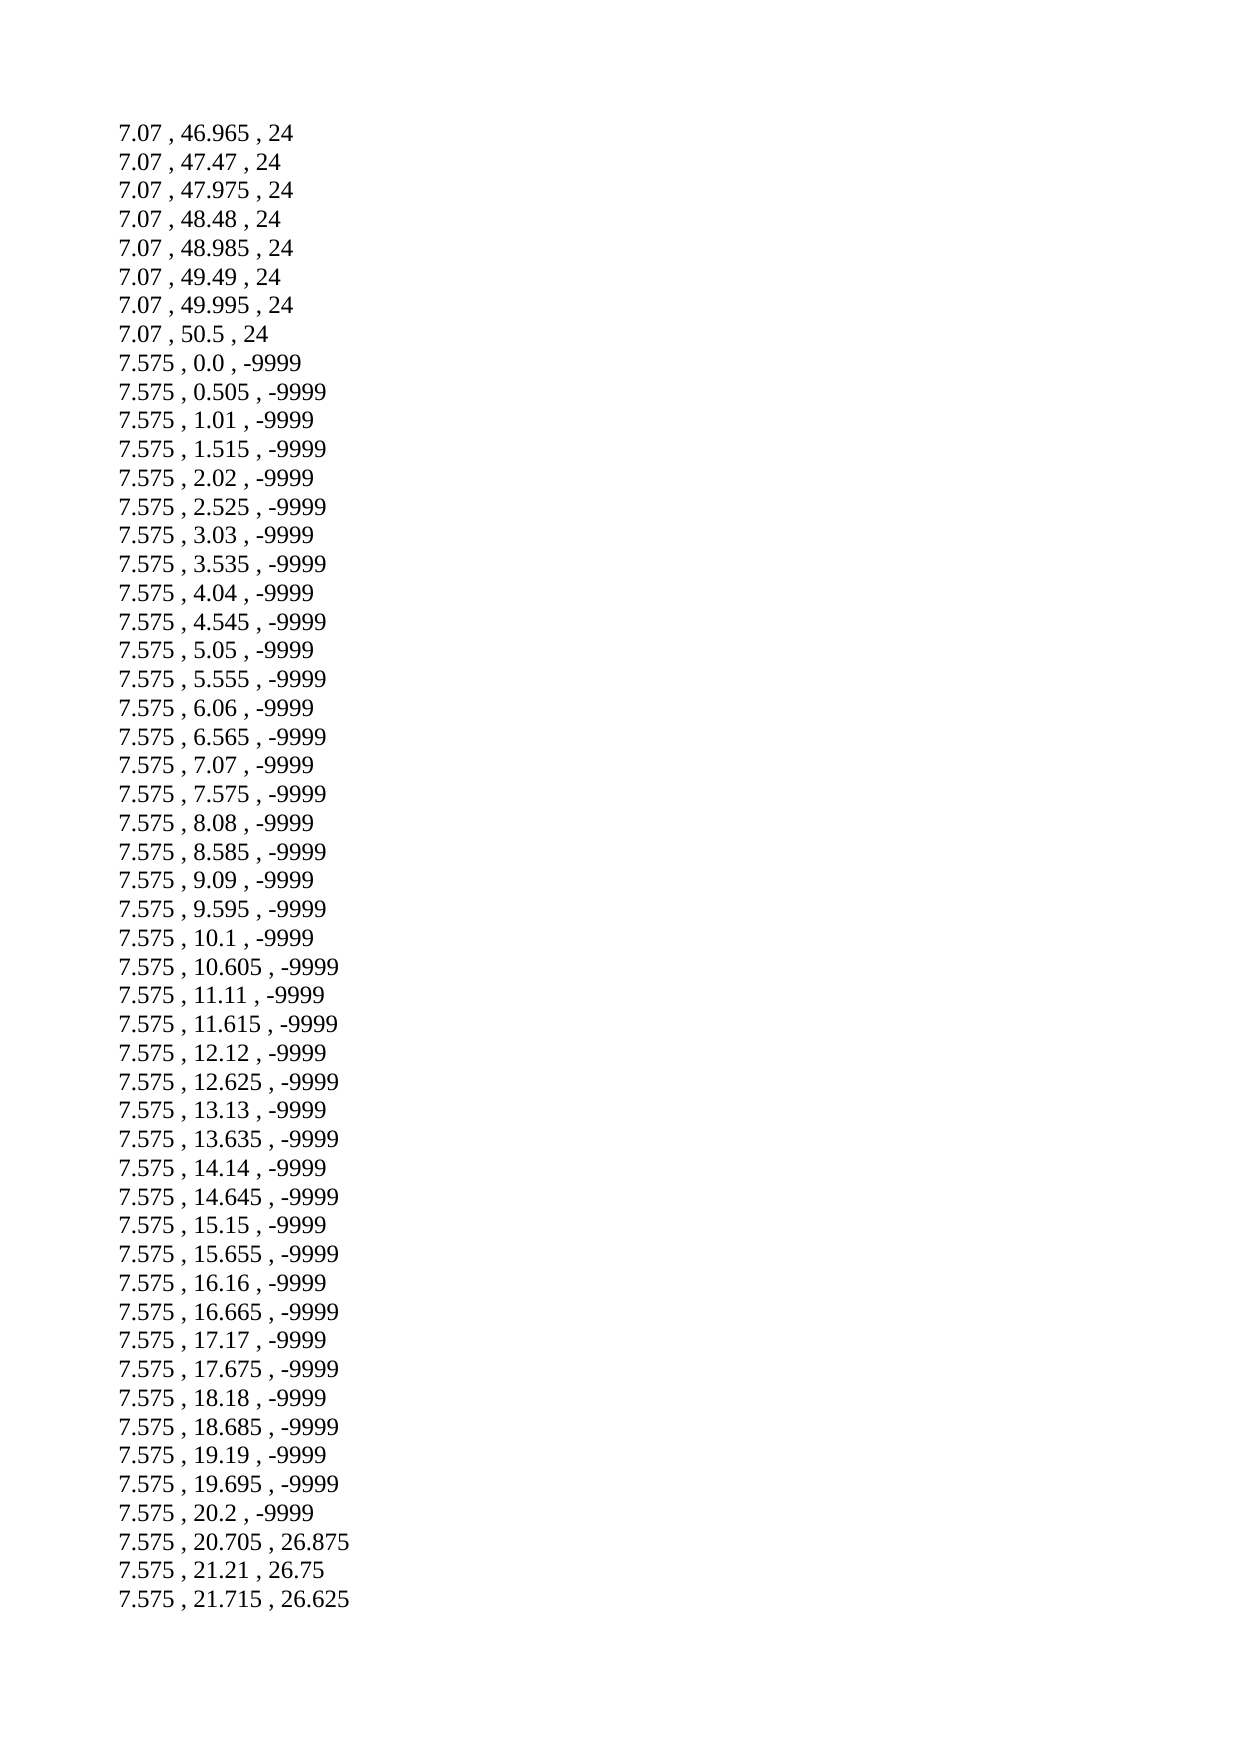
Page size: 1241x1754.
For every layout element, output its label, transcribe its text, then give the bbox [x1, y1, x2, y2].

text 7.575 , 6.06 , -9999 [118, 693, 1122, 722]
text 7.575 , 9.09 , -9999 [118, 866, 1122, 894]
text 7.575 , 5.555 , -9999 [118, 664, 1122, 693]
text 7.575 , 3.535 , -9999 [118, 549, 1122, 578]
text 7.575 , 4.545 , -9999 [118, 607, 1122, 636]
text 7.575 , 14.14 , -9999 [118, 1153, 1122, 1182]
text 7.07 , 47.47 , 24 [118, 147, 1122, 176]
text 7.575 , 13.13 , -9999 [118, 1096, 1122, 1124]
text 7.07 , 49.995 , 24 [118, 291, 1122, 319]
text 7.575 , 16.16 , -9999 [118, 1268, 1122, 1297]
text 7.575 , 16.665 , -9999 [118, 1297, 1122, 1326]
text 7.575 , 18.685 , -9999 [118, 1412, 1122, 1441]
text 7.07 , 47.975 , 24 [118, 176, 1122, 204]
text 7.575 , 19.695 , -9999 [118, 1469, 1122, 1498]
text 7.575 , 6.565 , -9999 [118, 722, 1122, 751]
text 7.575 , 4.04 , -9999 [118, 578, 1122, 607]
text 7.575 , 10.605 , -9999 [118, 952, 1122, 981]
text 7.575 , 17.17 , -9999 [118, 1326, 1122, 1354]
text 7.575 , 11.11 , -9999 [118, 981, 1122, 1009]
text 7.575 , 7.575 , -9999 [118, 779, 1122, 808]
text 7.575 , 15.15 , -9999 [118, 1211, 1122, 1239]
text 7.575 , 12.625 , -9999 [118, 1067, 1122, 1096]
text 7.575 , 2.02 , -9999 [118, 463, 1122, 492]
text 7.575 , 18.18 , -9999 [118, 1383, 1122, 1412]
text 7.575 , 8.08 , -9999 [118, 808, 1122, 837]
text 7.575 , 2.525 , -9999 [118, 492, 1122, 521]
text 7.575 , 3.03 , -9999 [118, 521, 1122, 549]
text 7.575 , 1.515 , -9999 [118, 434, 1122, 463]
text 7.575 , 12.12 , -9999 [118, 1038, 1122, 1067]
text 7.575 , 13.635 , -9999 [118, 1124, 1122, 1153]
text 7.575 , 0.505 , -9999 [118, 377, 1122, 406]
text 7.575 , 21.21 , 26.75 [118, 1556, 1122, 1584]
text 7.07 , 46.965 , 24 [118, 118, 1122, 147]
text 7.575 , 5.05 , -9999 [118, 636, 1122, 664]
text 7.575 , 8.585 , -9999 [118, 837, 1122, 866]
text 7.575 , 14.645 , -9999 [118, 1182, 1122, 1211]
text 7.07 , 48.48 , 24 [118, 204, 1122, 233]
text 7.07 , 49.49 , 24 [118, 262, 1122, 291]
text 7.07 , 50.5 , 24 [118, 319, 1122, 348]
text 7.575 , 11.615 , -9999 [118, 1009, 1122, 1038]
text 7.575 , 21.715 , 26.625 [118, 1584, 1122, 1613]
text 7.07 , 48.985 , 24 [118, 233, 1122, 262]
text 7.575 , 10.1 , -9999 [118, 923, 1122, 952]
text 7.575 , 17.675 , -9999 [118, 1354, 1122, 1383]
text 7.575 , 9.595 , -9999 [118, 894, 1122, 923]
text 7.575 , 1.01 , -9999 [118, 406, 1122, 434]
text 7.575 , 19.19 , -9999 [118, 1441, 1122, 1469]
text 7.575 , 20.2 , -9999 [118, 1498, 1122, 1527]
text 7.575 , 7.07 , -9999 [118, 751, 1122, 779]
text 7.575 , 20.705 , 26.875 [118, 1527, 1122, 1556]
text 7.575 , 0.0 , -9999 [118, 348, 1122, 377]
text 7.575 , 15.655 , -9999 [118, 1239, 1122, 1268]
